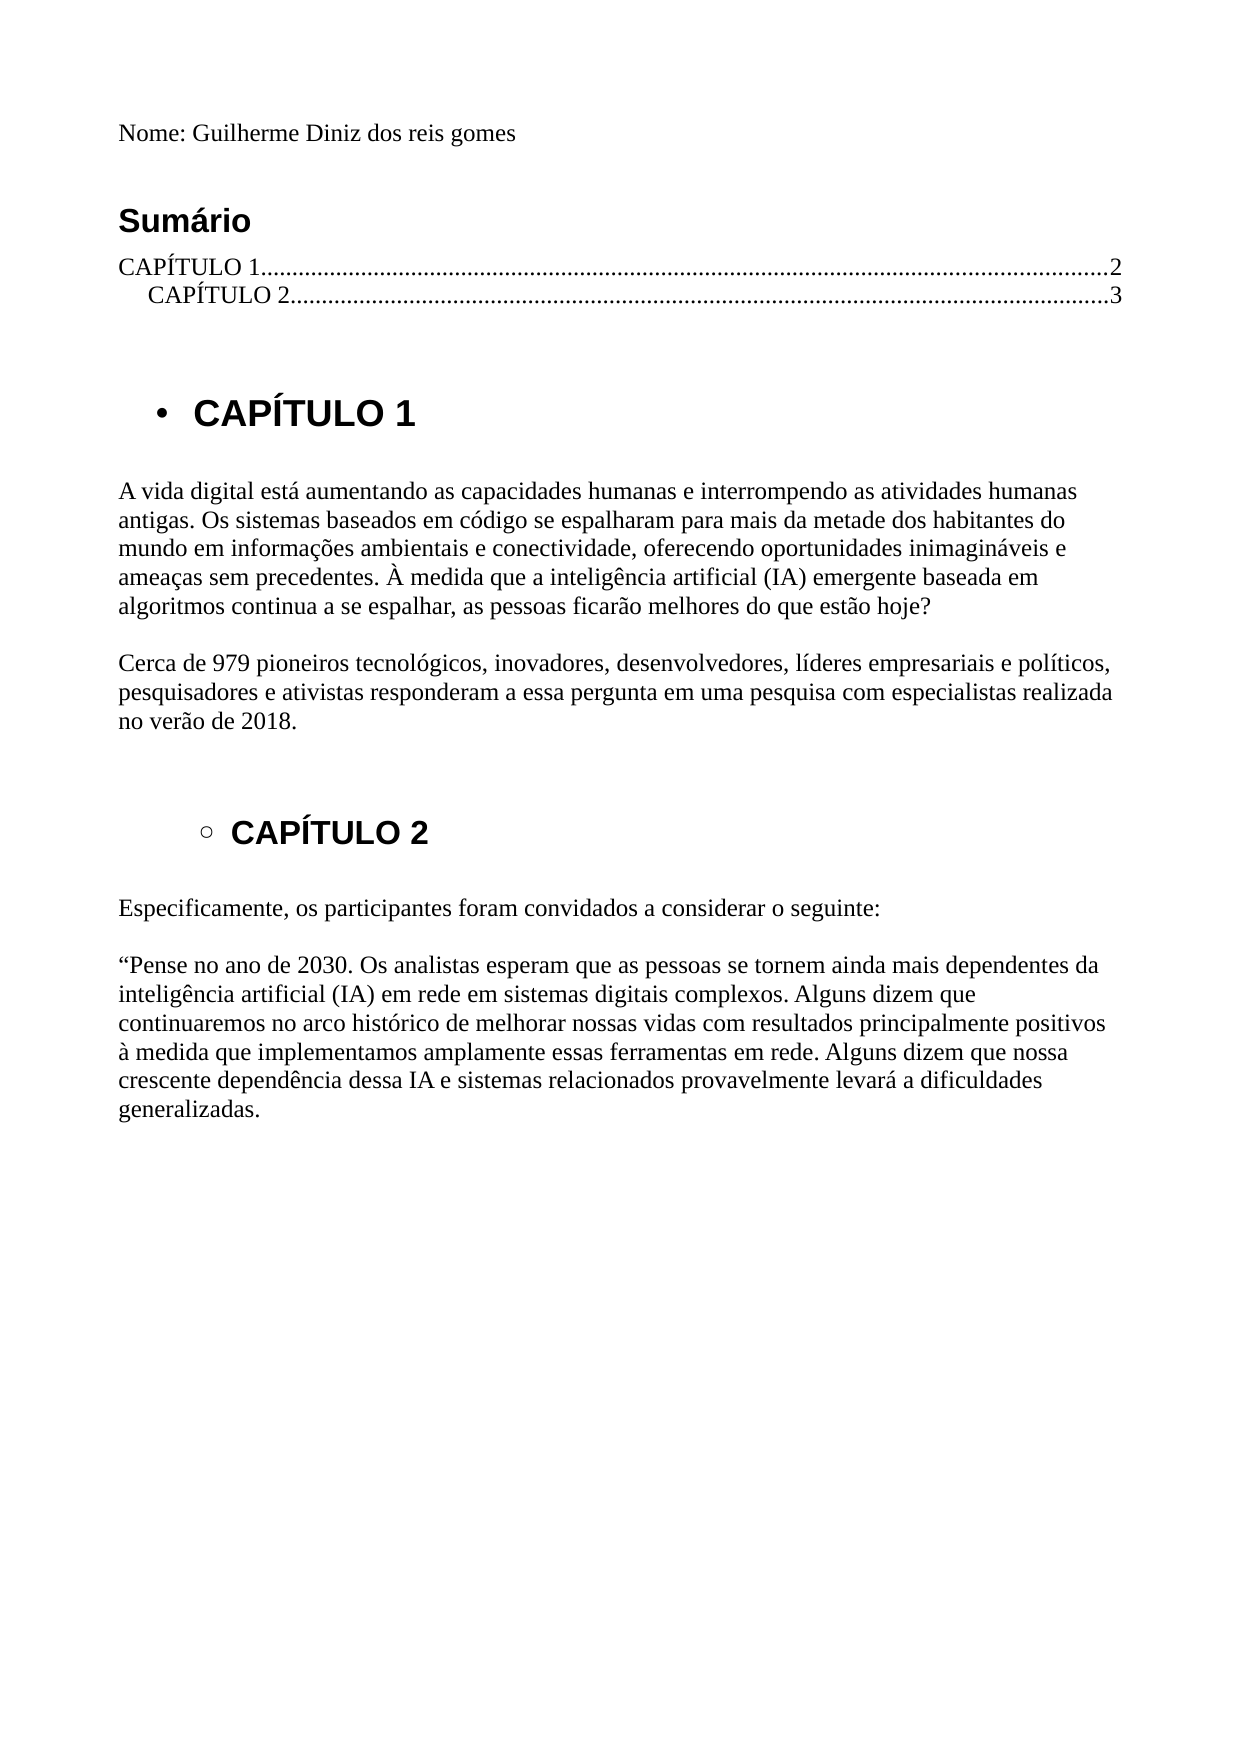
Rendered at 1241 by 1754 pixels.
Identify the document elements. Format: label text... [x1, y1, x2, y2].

text “Pense no ano de 2030. Os analistas esperam que as pessoas se tornem ainda mais dependentes da inteligência artificial (IA) em rede em sistemas digitais complexos. Alguns dizem que continuaremos no arco histórico de melhorar nossas vidas com resultados principalmente positivos à medida que implementamos amplamente essas ferramentas em rede. Alguns dizem que nossa crescente dependência dessa IA e sistemas relacionados provavelmente levará a dificuldades generalizadas. [118, 950, 1122, 1123]
subtitle CAPÍTULO 1 [156, 392, 1122, 435]
subtitle Sumário [118, 201, 1122, 239]
text A vida digital está aumentando as capacidades humanas e interrompendo as atividades humanas antigas. Os sistemas baseados em código se espalharam para mais da metade dos habitantes do mundo em informações ambientais e conectividade, oferecendo oportunidades inimagináveis ​​e ameaças sem precedentes. À medida que a inteligência artificial (IA) emergente baseada em algoritmos continua a se espalhar, as pessoas ficarão melhores do que estão hoje? [118, 476, 1122, 620]
text CAPÍTULO 1 2 [118, 252, 1122, 280]
text CAPÍTULO 2 3 [148, 280, 1122, 309]
text Cerca de 979 pioneiros tecnológicos, inovadores, desenvolvedores, líderes empresariais e políticos, pesquisadores e ativistas responderam a essa pergunta em uma pesquisa com especialistas realizada no verão de 2018. [118, 648, 1122, 735]
subtitle CAPÍTULO 2 [193, 813, 1122, 852]
text Especificamente, os participantes foram convidados a considerar o seguinte: [118, 893, 1122, 922]
text Nome: Guilherme Diniz dos reis gomes [118, 118, 1122, 147]
